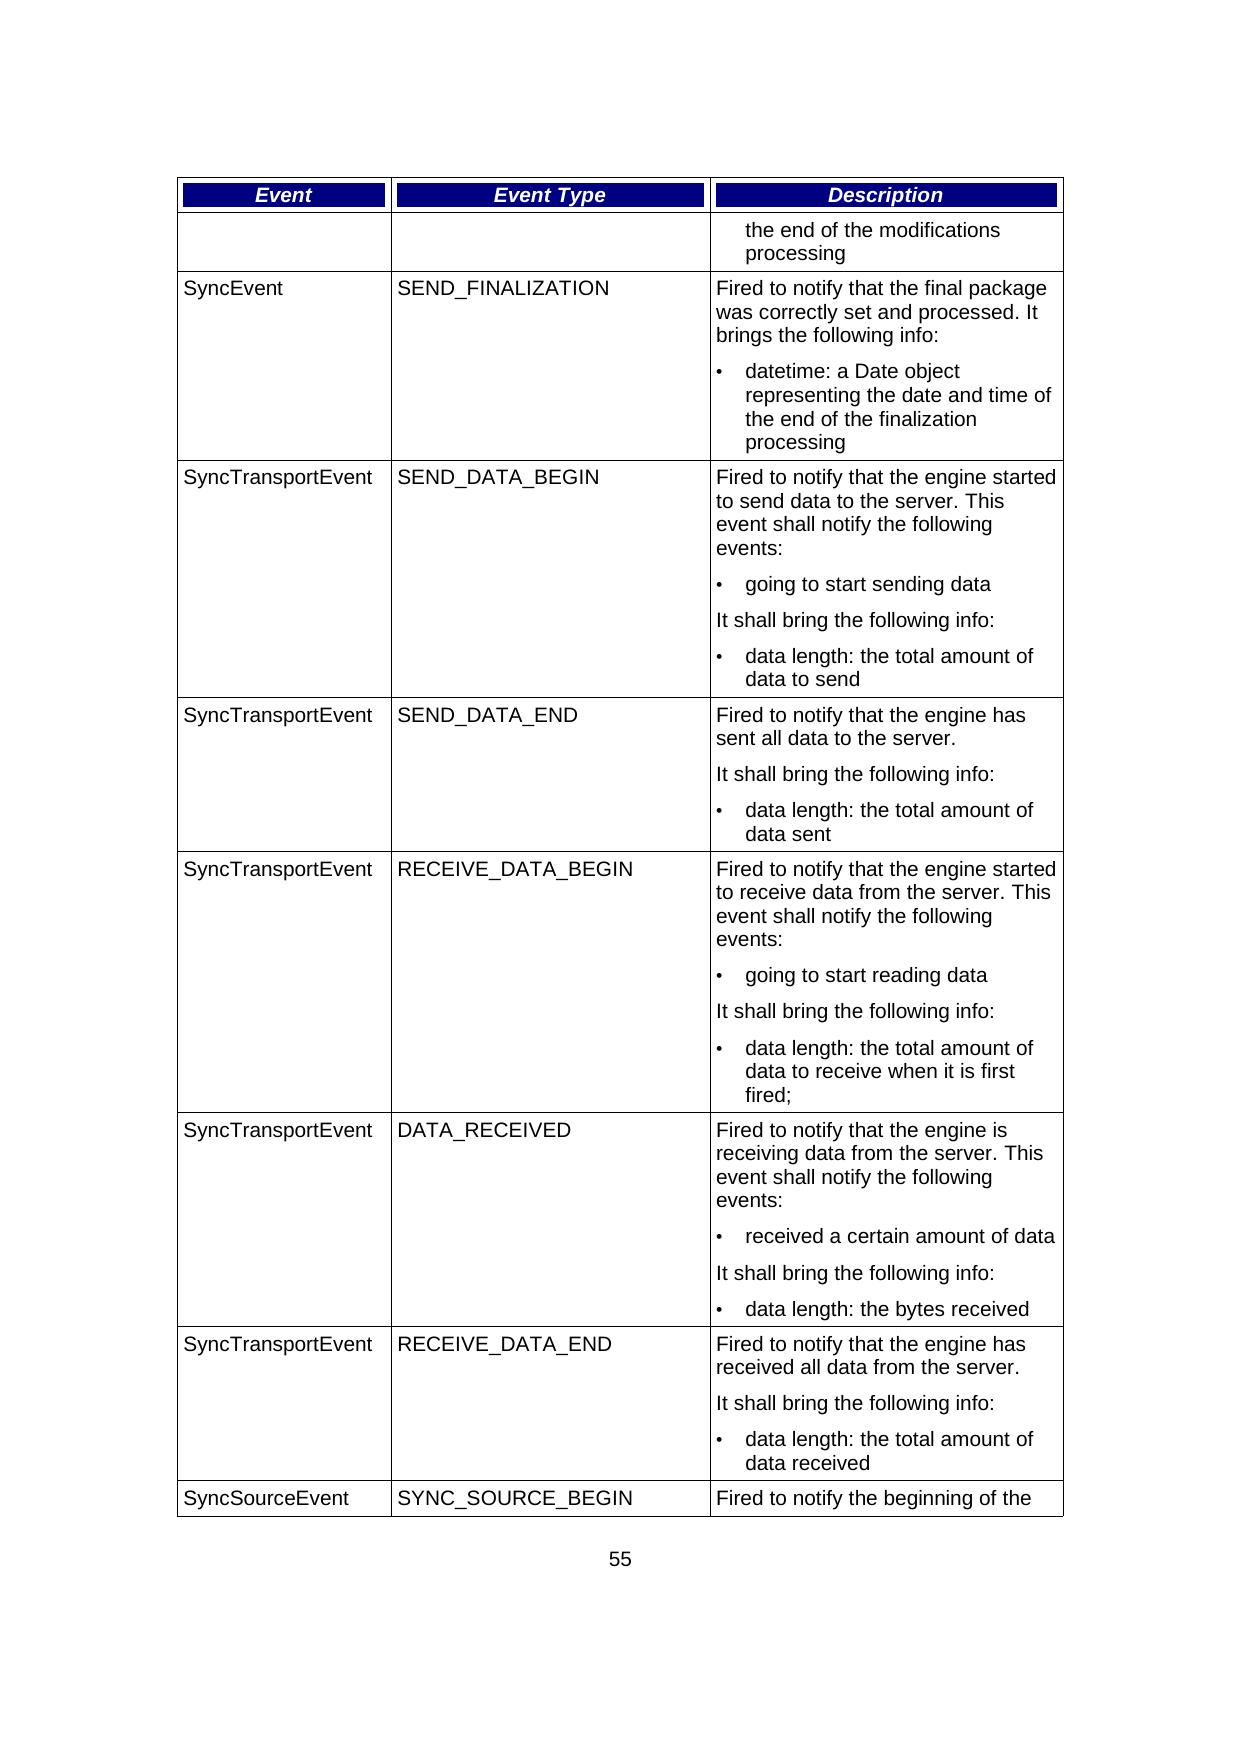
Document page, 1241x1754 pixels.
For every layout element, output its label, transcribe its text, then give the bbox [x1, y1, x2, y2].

table_cell SEND_DATA_END [392, 698, 710, 851]
table_cell RECEIVE_DATA_END [392, 1327, 710, 1480]
table_cell SYNC_SOURCE_BEGIN [392, 1481, 710, 1516]
table_header Event Type [392, 178, 710, 212]
table_cell Fired to notify that the engine has sent all data to the server. It shall bring the following info: data length: the total amount of data sent [711, 698, 1063, 851]
table_cell DATA_RECEIVED [392, 1113, 710, 1326]
table_cell Fired to notify that the final package was correctly set and processed. It brings the following info: datetime: a Date object representing the date and time of the end of the finalization processing [711, 272, 1063, 460]
table_cell Fired to notify that the engine started to receive data from the server. This event shall notify the following events: going to start reading data It shall bring the following info: data length: the total amount of data to receive when it is first fired; [711, 852, 1063, 1112]
table_cell SEND_DATA_BEGIN [392, 461, 710, 697]
table_header Description [711, 178, 1063, 212]
table_cell SyncTransportEvent [178, 852, 391, 1112]
table_cell Fired to notify that the engine has received all data from the server. It shall bring the following info: data length: the total amount of data received [711, 1327, 1063, 1480]
table_cell SyncEvent [178, 272, 391, 460]
table_cell SyncTransportEvent [178, 698, 391, 851]
table_cell [392, 213, 710, 271]
table_cell SyncSourceEvent [178, 1481, 391, 1516]
table_cell Fired to notify the beginning of the [711, 1481, 1063, 1516]
table_cell SyncTransportEvent [178, 1113, 391, 1326]
table_header Event [178, 178, 391, 212]
table_cell SEND_FINALIZATION [392, 272, 710, 460]
table_cell Fired to notify that the engine started to send data to the server. This event shall notify the following events: going to start sending data It shall bring the following info: data length: the total amount of data to send [711, 461, 1063, 697]
table_cell RECEIVE_DATA_BEGIN [392, 852, 710, 1112]
table_cell SyncTransportEvent [178, 1327, 391, 1480]
table_cell [178, 213, 391, 271]
table_cell the end of the modifications processing [711, 213, 1063, 271]
table_cell Fired to notify that the engine is receiving data from the server. This event shall notify the following events: received a certain amount of data It shall bring the following info: data length: the bytes received [711, 1113, 1063, 1326]
table_cell SyncTransportEvent [178, 461, 391, 697]
